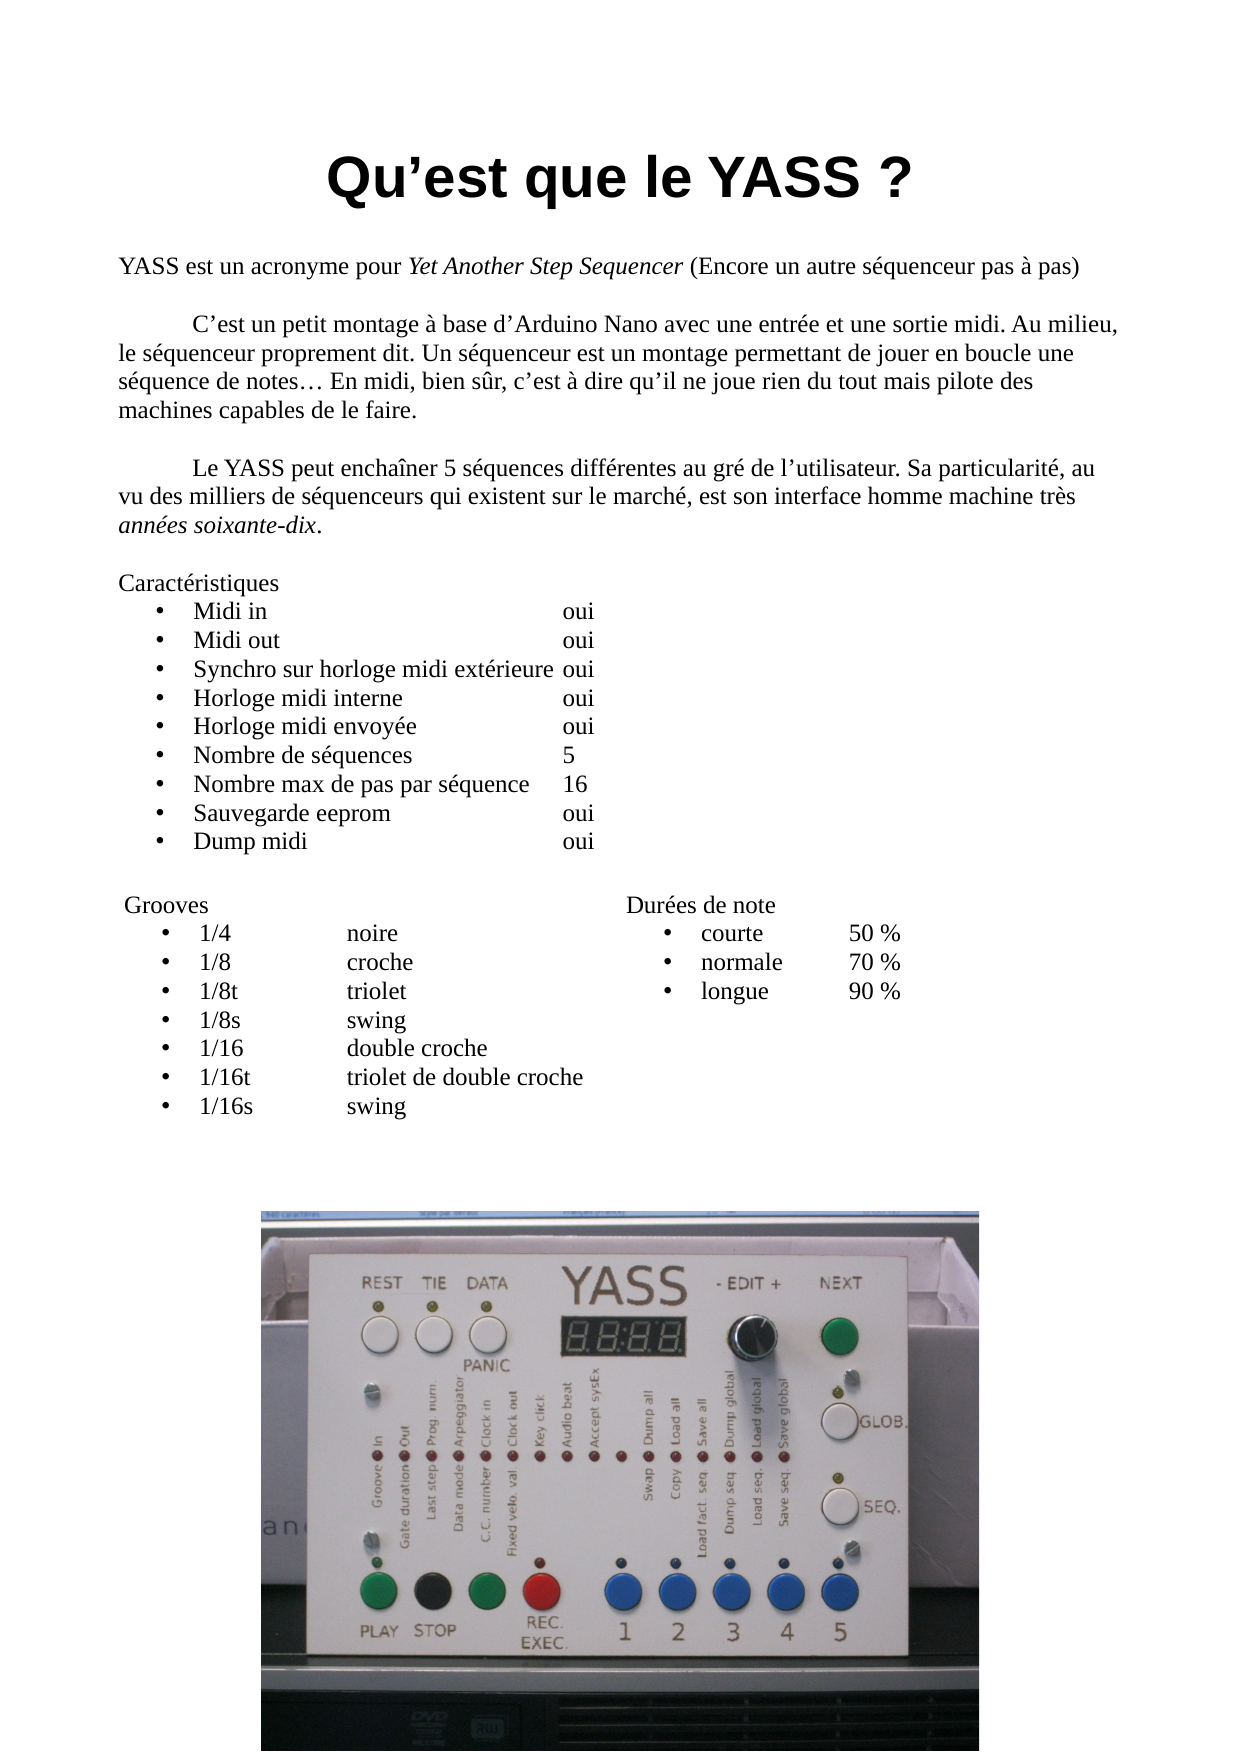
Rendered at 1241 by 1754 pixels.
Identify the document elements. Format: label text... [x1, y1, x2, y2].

table_header Grooves 1/4 noire 1/8 croche 1/8t triolet 1/8s swing 1/16 double croche 1/16t triolet de double croche 1/16s swing [118, 884, 620, 1125]
text YASS est un acronyme pour Yet Another Step Sequencer (Encore un autre séquenceur pas à pas) [118, 251, 1122, 280]
list Dump midi oui [156, 826, 1122, 855]
list Synchro sur horloge midi extérieure oui [156, 654, 1122, 683]
text Le YASS peut enchaîner 5 séquences différentes au gré de l’utilisateur. Sa particularité, au vu des milliers de séquenceurs qui existent sur le marché, est son interface homme machine très années soixante-dix. [118, 453, 1122, 539]
text C’est un petit montage à base d’Arduino Nano avec une entrée et une sortie midi. Au milieu, le séquenceur proprement dit. Un séquenceur est un montage permettant de jouer en boucle une séquence de notes… En midi, bien sûr, c’est à dire qu’il ne joue rien du tout mais pilote des machines capables de le faire. [118, 309, 1122, 424]
list Nombre de séquences 5 [156, 740, 1122, 769]
text Caractéristiques [118, 568, 1122, 596]
table_header Durées de note courte 50 % normale 70 % longue 90 % [620, 884, 1122, 1125]
list Midi out oui [156, 625, 1122, 654]
list Sauvegarde eeprom oui [156, 798, 1122, 826]
list Midi in oui [156, 596, 1122, 625]
list Horloge midi interne oui [156, 683, 1122, 711]
title Qu’est que le YASS ? [118, 143, 1122, 210]
picture [261, 1211, 980, 1751]
list Horloge midi envoyée oui [156, 711, 1122, 740]
list Nombre max de pas par séquence 16 [156, 769, 1122, 798]
